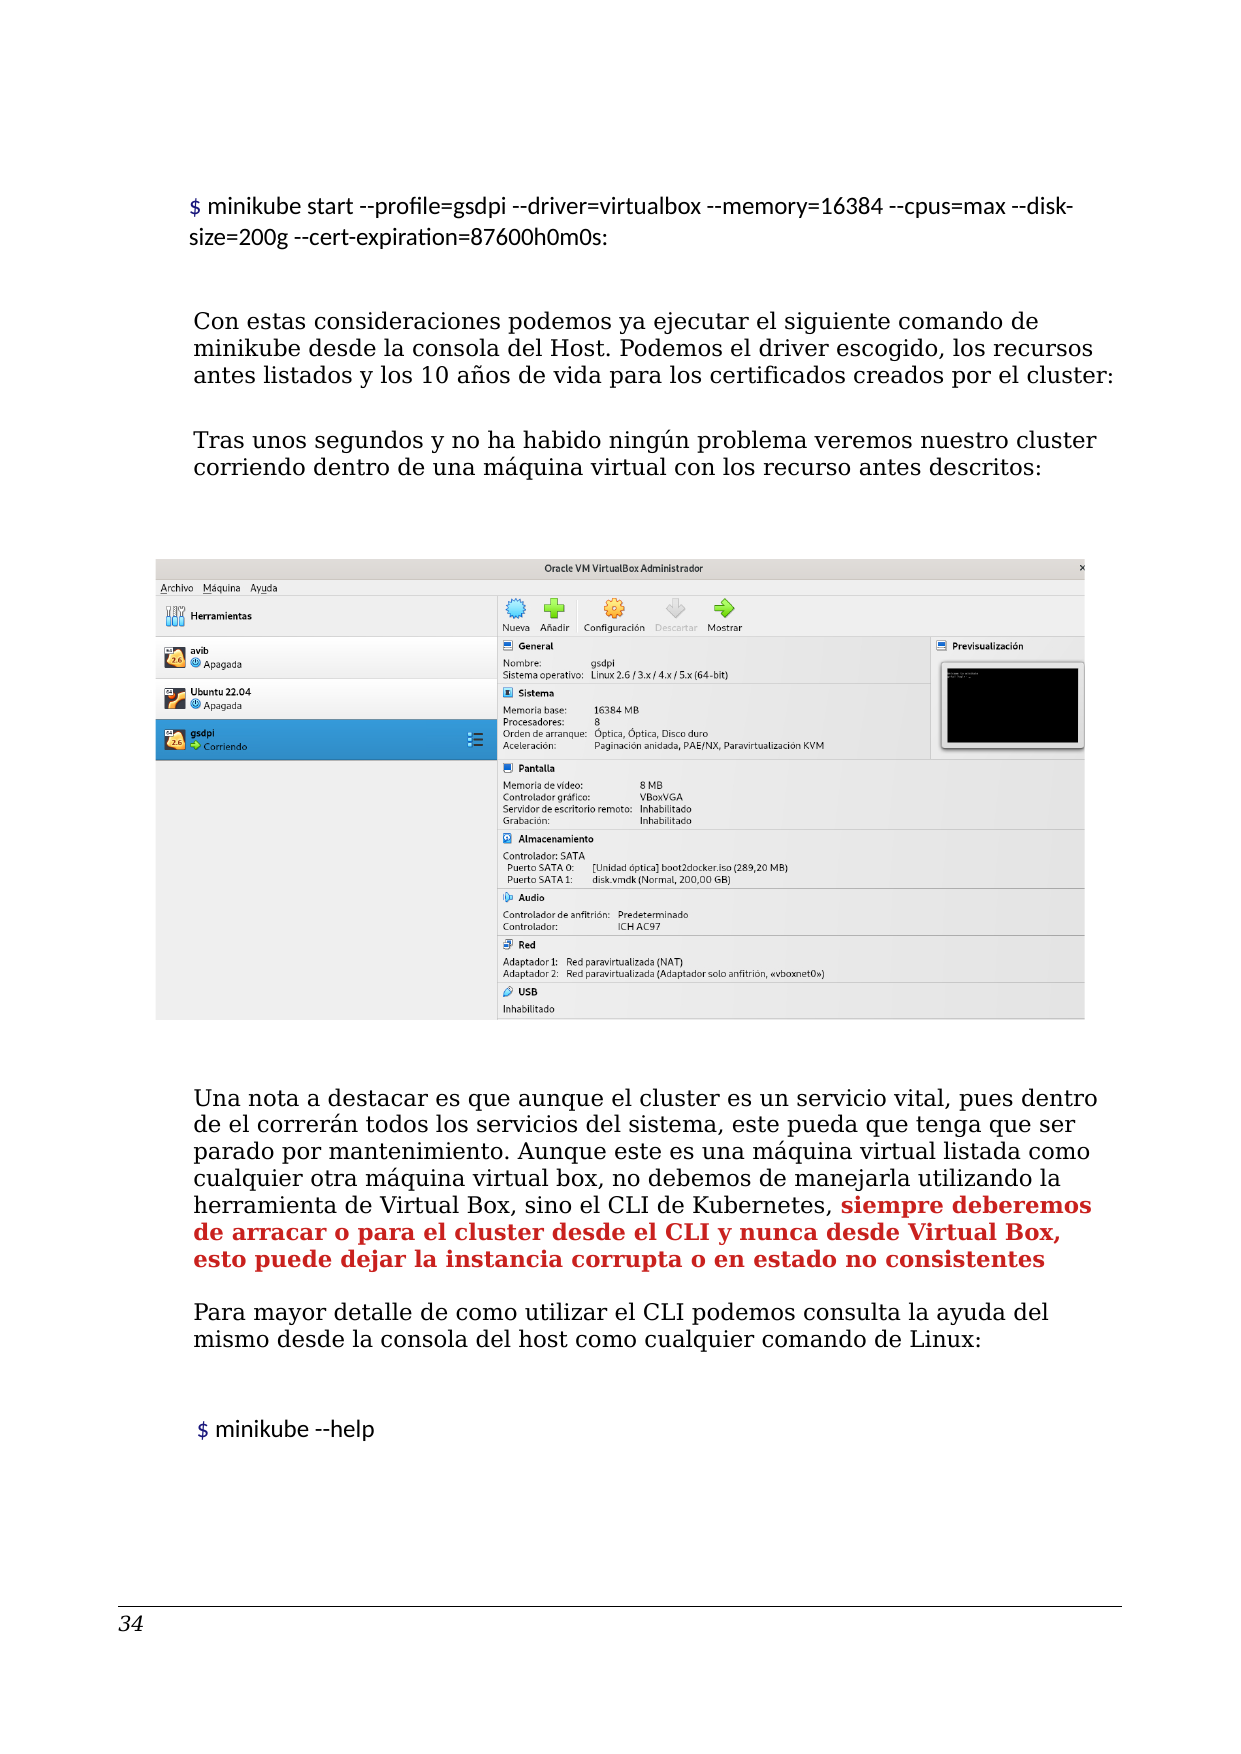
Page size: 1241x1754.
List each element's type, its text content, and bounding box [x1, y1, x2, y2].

picture [155, 559, 1085, 1020]
text Tras unos segundos y no ha habido ningún problema veremos nuestro cluster corriendo dentro de una máquina virtual con los recurso antes descritos: [193, 428, 1122, 508]
text Con estas consideraciones podemos ya ejecutar el siguiente comando de minikube desde la consola del Host. Podemos el driver escogido, los recursos antes listados y los 10 años de vida para los certificados creados por el cluster: [193, 308, 1122, 415]
text Una nota a destacar es que aunque el cluster es un servicio vital, pues dentro de el correrán todos los servicios del sistema, este pueda que tenga que ser parado por mantenimiento. Aunque este es una máquina virtual listada como cualquier otra máquina virtual box, no debemos de manejarla utilizando la herramienta de Virtual Box, sino el CLI de Kubernetes, siempre deberemos de arracar o para el cluster desde el CLI y nunca desde Virtual Box, esto puede dejar la instancia corrupta o en estado no consistentes Para mayor detalle de como utilizar el CLI podemos consulta la ayuda del mismo desde la consola del host como cualquier comando de Linux: [193, 1085, 1122, 1539]
